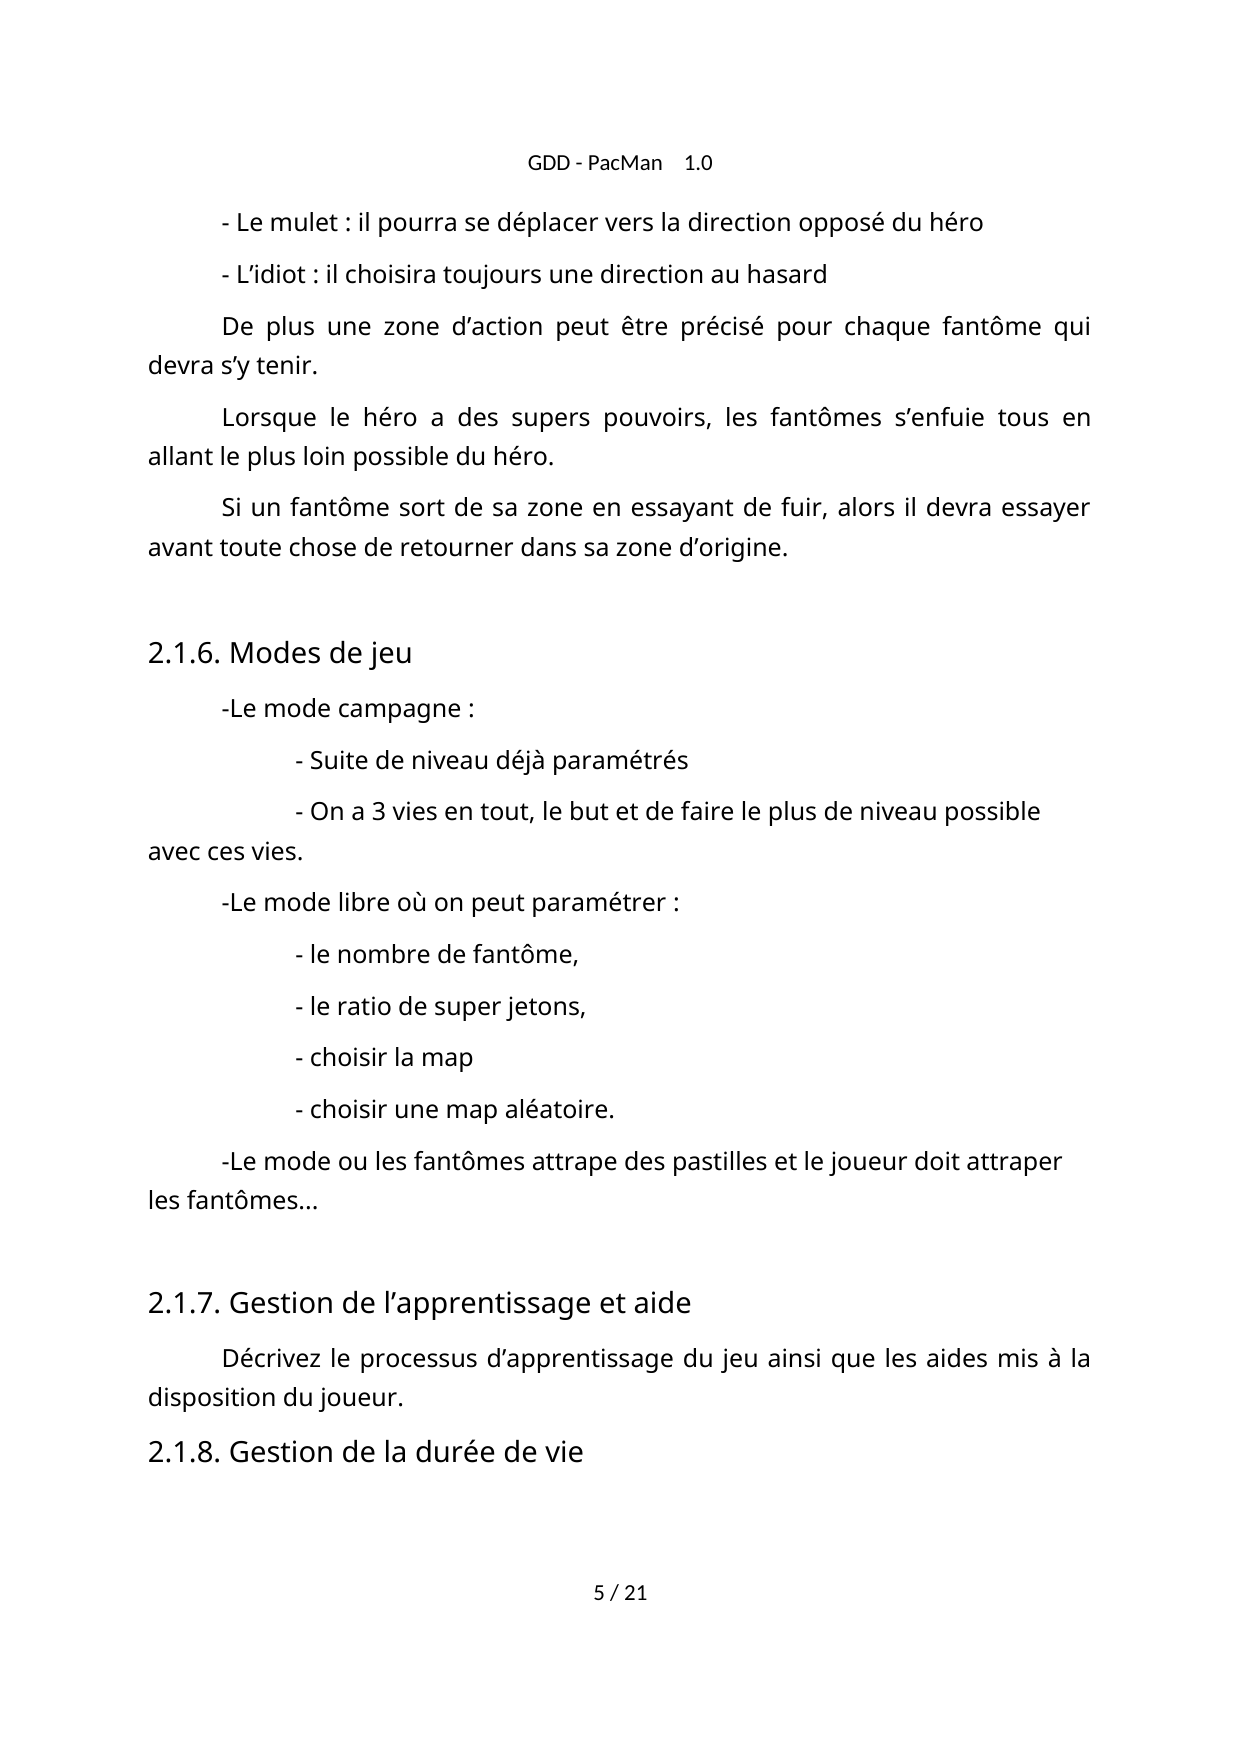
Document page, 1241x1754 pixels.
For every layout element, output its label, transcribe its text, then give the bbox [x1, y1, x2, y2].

text Si un fantôme sort de sa zone en essayant de fuir, alors il devra essayer avant toute chose de retourner dans sa zone d’origine. [148, 490, 1093, 563]
text - choisir la map [148, 1040, 1093, 1074]
text - L’idiot : il choisira toujours une direction au hasard [148, 257, 1093, 291]
text - choisir une map aléatoire. [148, 1092, 1093, 1126]
text -Le mode campagne : [148, 691, 1093, 725]
text Lorsque le héro a des supers pouvoirs, les fantômes s’enfuie tous en allant le plus loin possible du héro. [148, 399, 1093, 472]
text -Le mode libre où on peut paramétrer : [148, 885, 1093, 919]
text - On a 3 vies en tout, le but et de faire le plus de niveau possible avec ces vies. [148, 794, 1093, 867]
text -Le mode ou les fantômes attrape des pastilles et le joueur doit attraper les fantômes... [148, 1143, 1093, 1216]
text De plus une zone d’action peut être précisé pour chaque fantôme qui devra s’y tenir. [148, 308, 1093, 382]
text 2.1.8. Gestion de la durée de vie [148, 1431, 1093, 1471]
text - Le mulet : il pourra se déplacer vers la direction opposé du héro [148, 205, 1093, 239]
text - le nombre de fantôme, [148, 937, 1093, 971]
text 2.1.7. Gestion de l’apprentissage et aide [148, 1282, 1093, 1322]
text - Suite de niveau déjà paramétrés [148, 742, 1093, 776]
text 2.1.6. Modes de jeu [148, 633, 1093, 672]
text - le ratio de super jetons, [148, 988, 1093, 1022]
text Décrivez le processus d’apprentissage du jeu ainsi que les aides mis à la disposition du joueur. [148, 1341, 1093, 1414]
